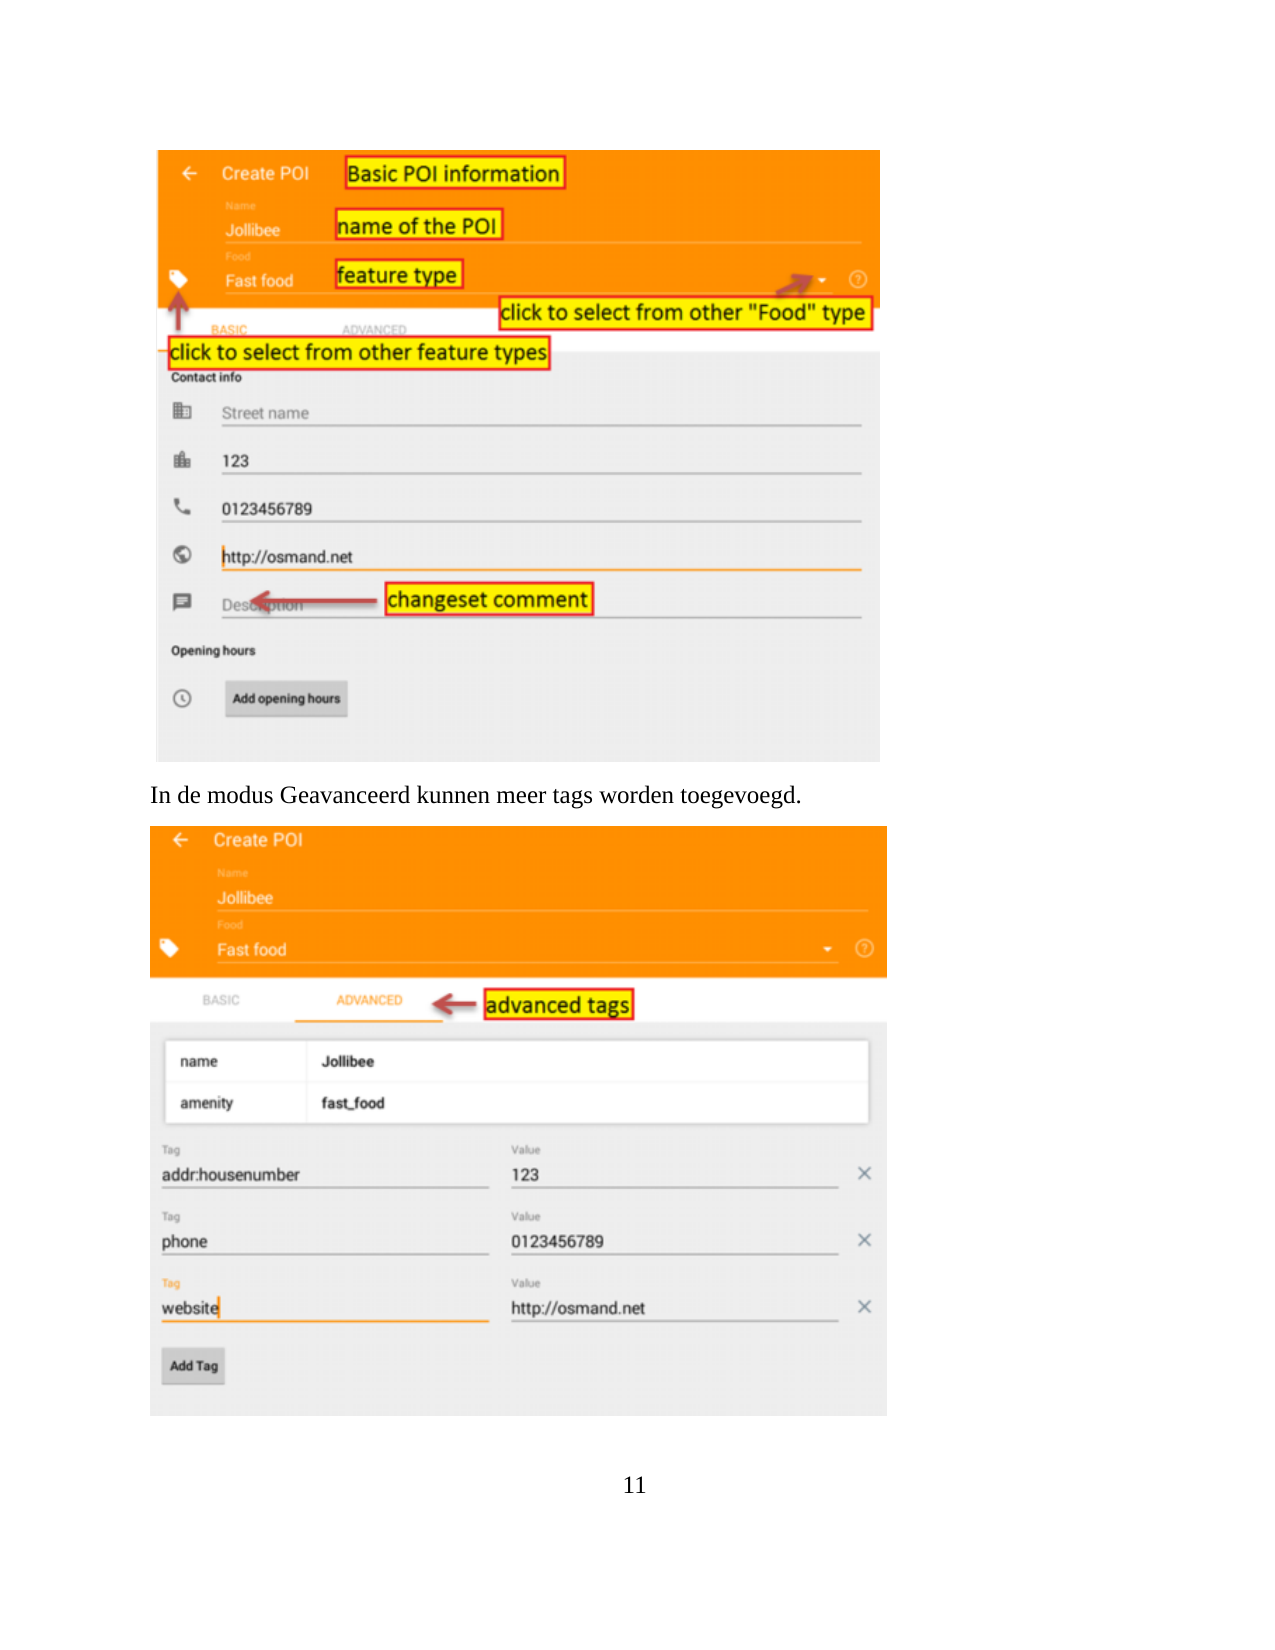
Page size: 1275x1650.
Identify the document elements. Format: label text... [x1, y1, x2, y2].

picture [150, 826, 887, 1416]
text In de modus Geavanceerd kunnen meer tags worden toegevoegd. [150, 780, 1125, 808]
picture [150, 150, 880, 762]
